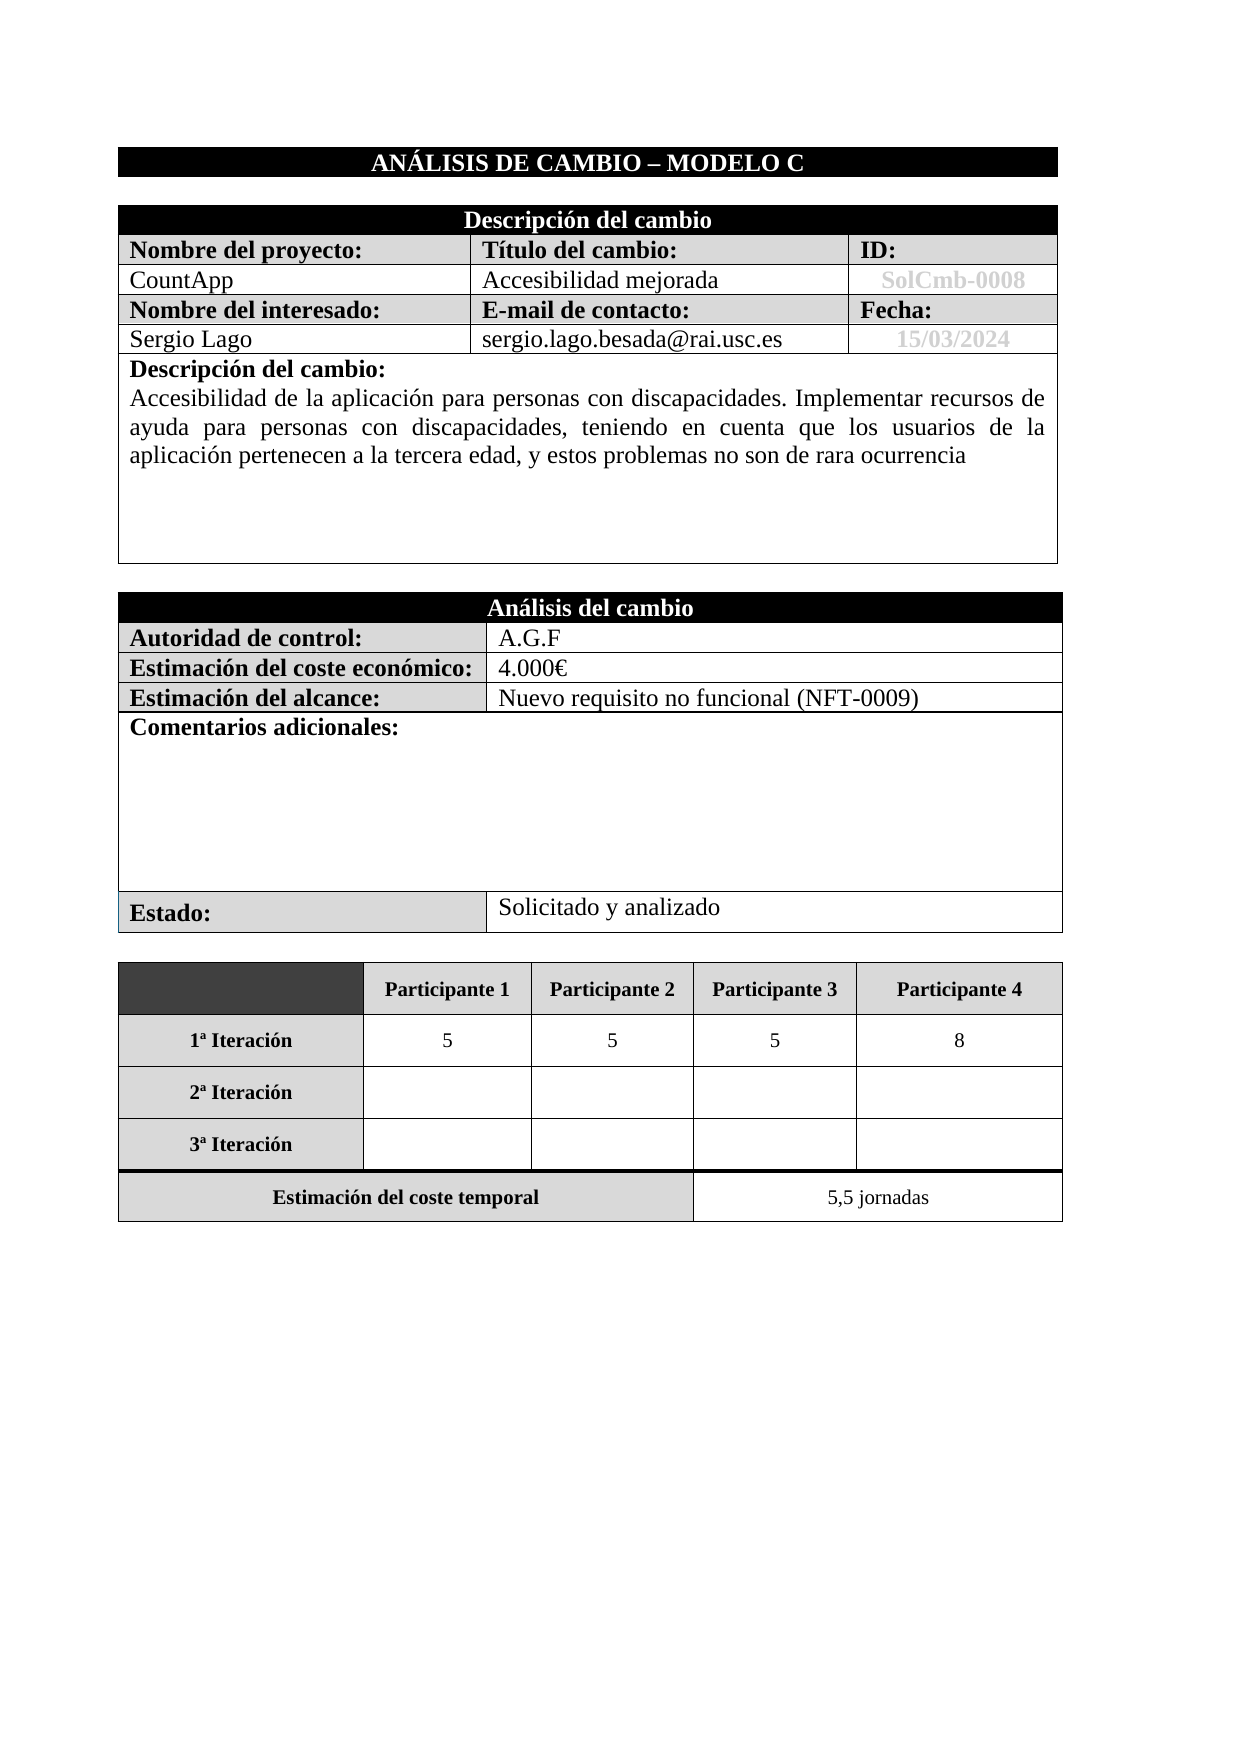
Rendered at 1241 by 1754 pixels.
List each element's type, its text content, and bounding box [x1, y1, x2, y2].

table_cell Estimación del coste temporal [119, 1173, 693, 1221]
table_header ANÁLISIS DE CAMBIO – MODELO C [119, 148, 1057, 177]
table_cell [532, 1067, 693, 1118]
table_cell ID: [849, 235, 1057, 264]
table_cell 5 [532, 1015, 693, 1066]
table_cell Accesibilidad mejorada [471, 265, 848, 294]
table_cell 15/03/2024 [849, 325, 1057, 353]
table_cell [857, 1119, 1062, 1169]
table_header Participante 2 [532, 963, 693, 1014]
table_cell Estimación del coste económico: [119, 653, 486, 682]
table_cell CountApp [119, 265, 470, 294]
table_header Análisis del cambio [119, 593, 1062, 622]
table_cell Nombre del proyecto: [119, 235, 470, 264]
table_cell Sergio Lago [119, 325, 470, 353]
table_cell 2ª Iteración [119, 1067, 363, 1118]
table_cell SolCmb-0008 [849, 265, 1057, 294]
table_header Participante 3 [694, 963, 856, 1014]
table_header Participante 4 [857, 963, 1062, 1014]
table_cell Fecha: [849, 295, 1057, 323]
table_cell A.G.F [487, 623, 1062, 652]
table_cell Descripción del cambio: Accesibilidad de la aplicación para personas con discapacidades. Implementar recursos de ayuda para personas con discapacidades, teniendo en cuenta que los usuarios de la aplicación pertenecen a la tercera edad, y estos problemas no son de rara ocurrencia [119, 354, 1057, 562]
table_cell Nuevo requisito no funcional (NFT-0009) [487, 683, 1062, 711]
table_header Participante 1 [364, 963, 531, 1014]
table_cell Autoridad de control: [119, 623, 486, 652]
table_cell [364, 1067, 531, 1118]
table_cell Título del cambio: [471, 235, 848, 264]
table_header [119, 963, 363, 1014]
table_cell E-mail de contacto: [471, 295, 848, 323]
table_cell Estado: [119, 892, 486, 932]
table_cell [532, 1119, 693, 1169]
table_cell [694, 1067, 856, 1118]
table_cell [694, 1119, 856, 1169]
table_cell 4.000€ [487, 653, 1062, 682]
table_cell [118, 177, 1057, 205]
table_cell Comentarios adicionales: [119, 713, 1062, 891]
table_cell [857, 1067, 1062, 1118]
table_cell Estimación del alcance: [119, 683, 486, 711]
table_cell 5 [694, 1015, 856, 1066]
table_cell sergio.lago.besada@rai.usc.es [471, 325, 848, 353]
table_cell 5 [364, 1015, 531, 1066]
table_cell 5,5 jornadas [694, 1173, 1062, 1221]
table_cell 8 [857, 1015, 1062, 1066]
table_cell 3ª Iteración [119, 1119, 363, 1169]
table_cell Descripción del cambio [119, 205, 1057, 234]
table_cell [364, 1119, 531, 1169]
table_cell Solicitado y analizado [487, 892, 1062, 932]
table_cell Nombre del interesado: [119, 295, 470, 323]
table_cell 1ª Iteración [119, 1015, 363, 1066]
